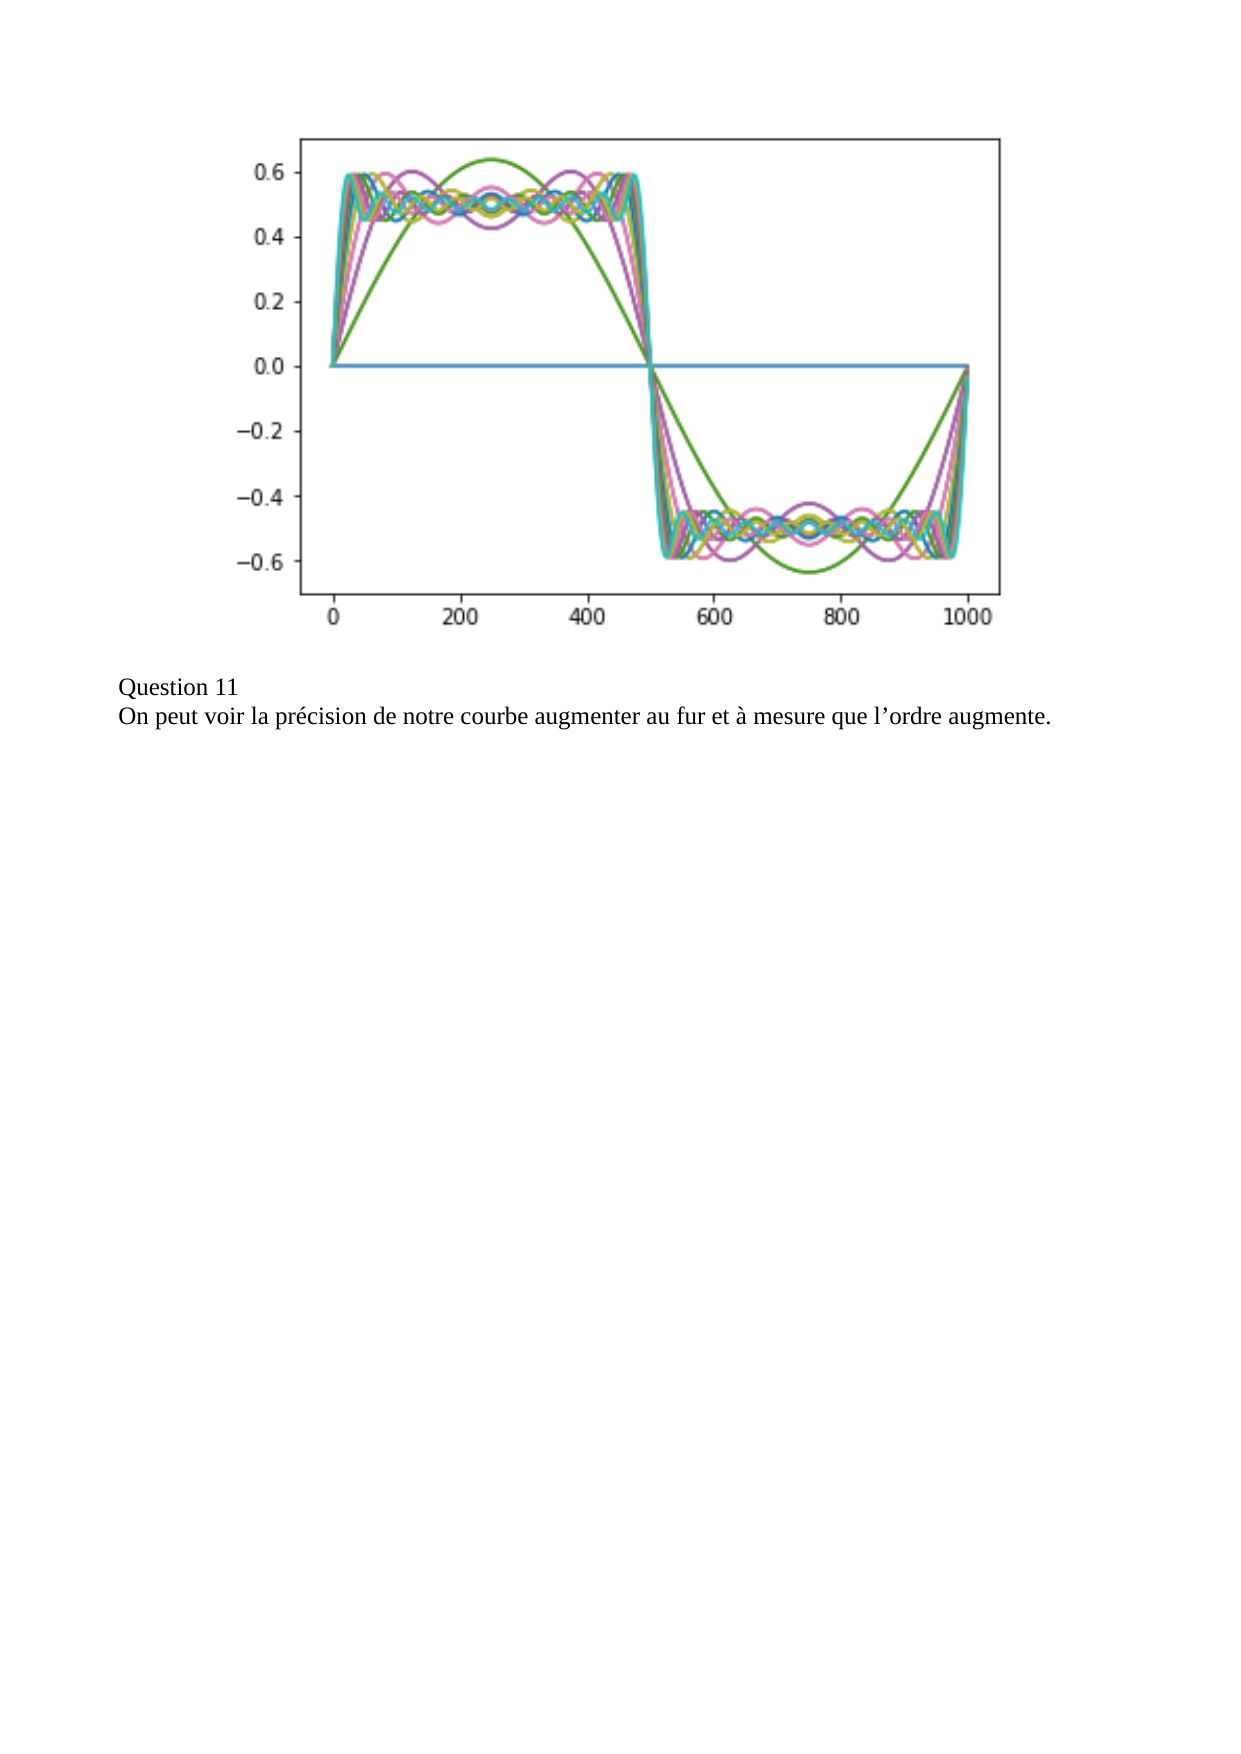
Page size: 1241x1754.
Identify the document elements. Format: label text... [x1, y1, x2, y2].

picture [221, 118, 1020, 644]
text On peut voir la précision de notre courbe augmenter au fur et à mesure que l’ordre augmente. [118, 701, 1122, 729]
text Question 11 [118, 672, 1122, 701]
